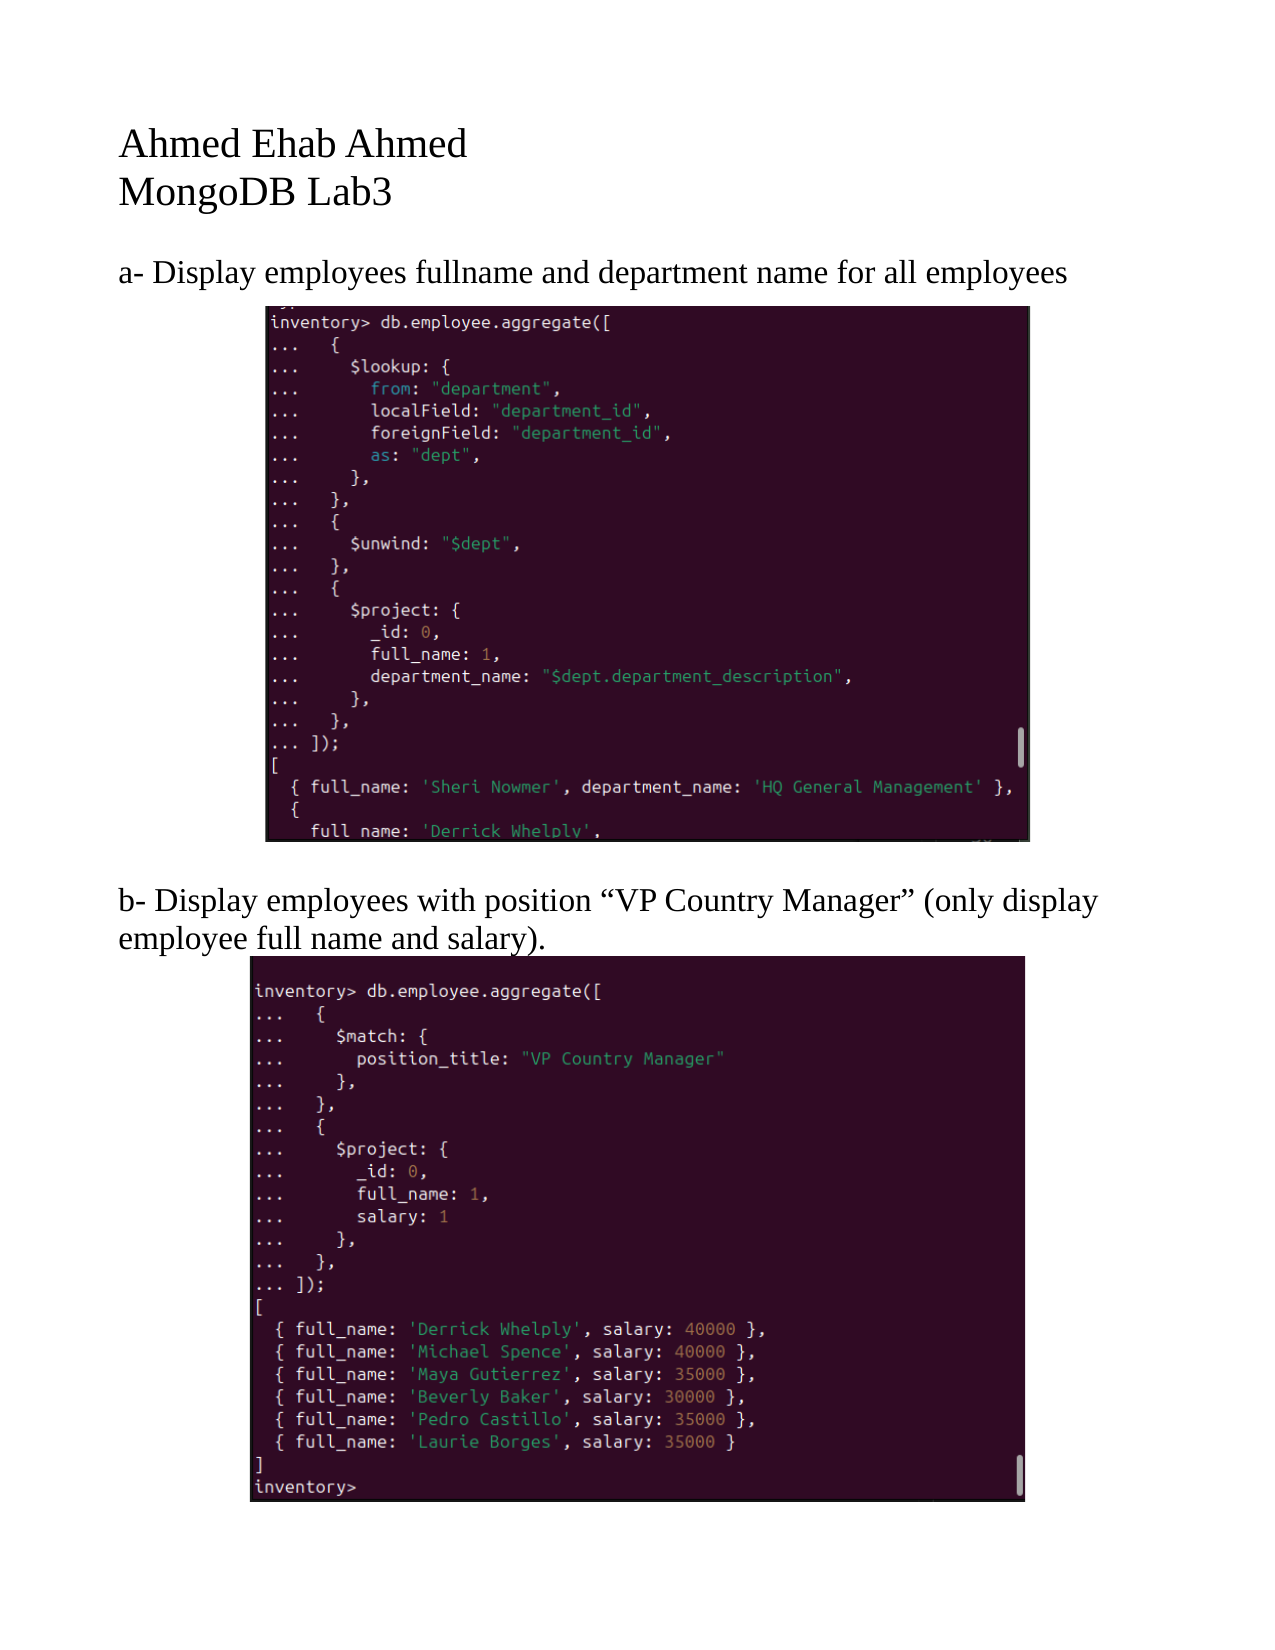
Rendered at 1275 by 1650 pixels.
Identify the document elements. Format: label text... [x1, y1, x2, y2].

text b- Display employees with position “VP Country Manager” (only display employee full name and salary). [118, 880, 1157, 957]
text Ahmed Ehab Ahmed MongoDB Lab3 [118, 118, 1157, 214]
text a- Display employees fullname and department name for all employees [118, 252, 1157, 291]
picture [249, 956, 1026, 1502]
picture [265, 306, 1031, 842]
